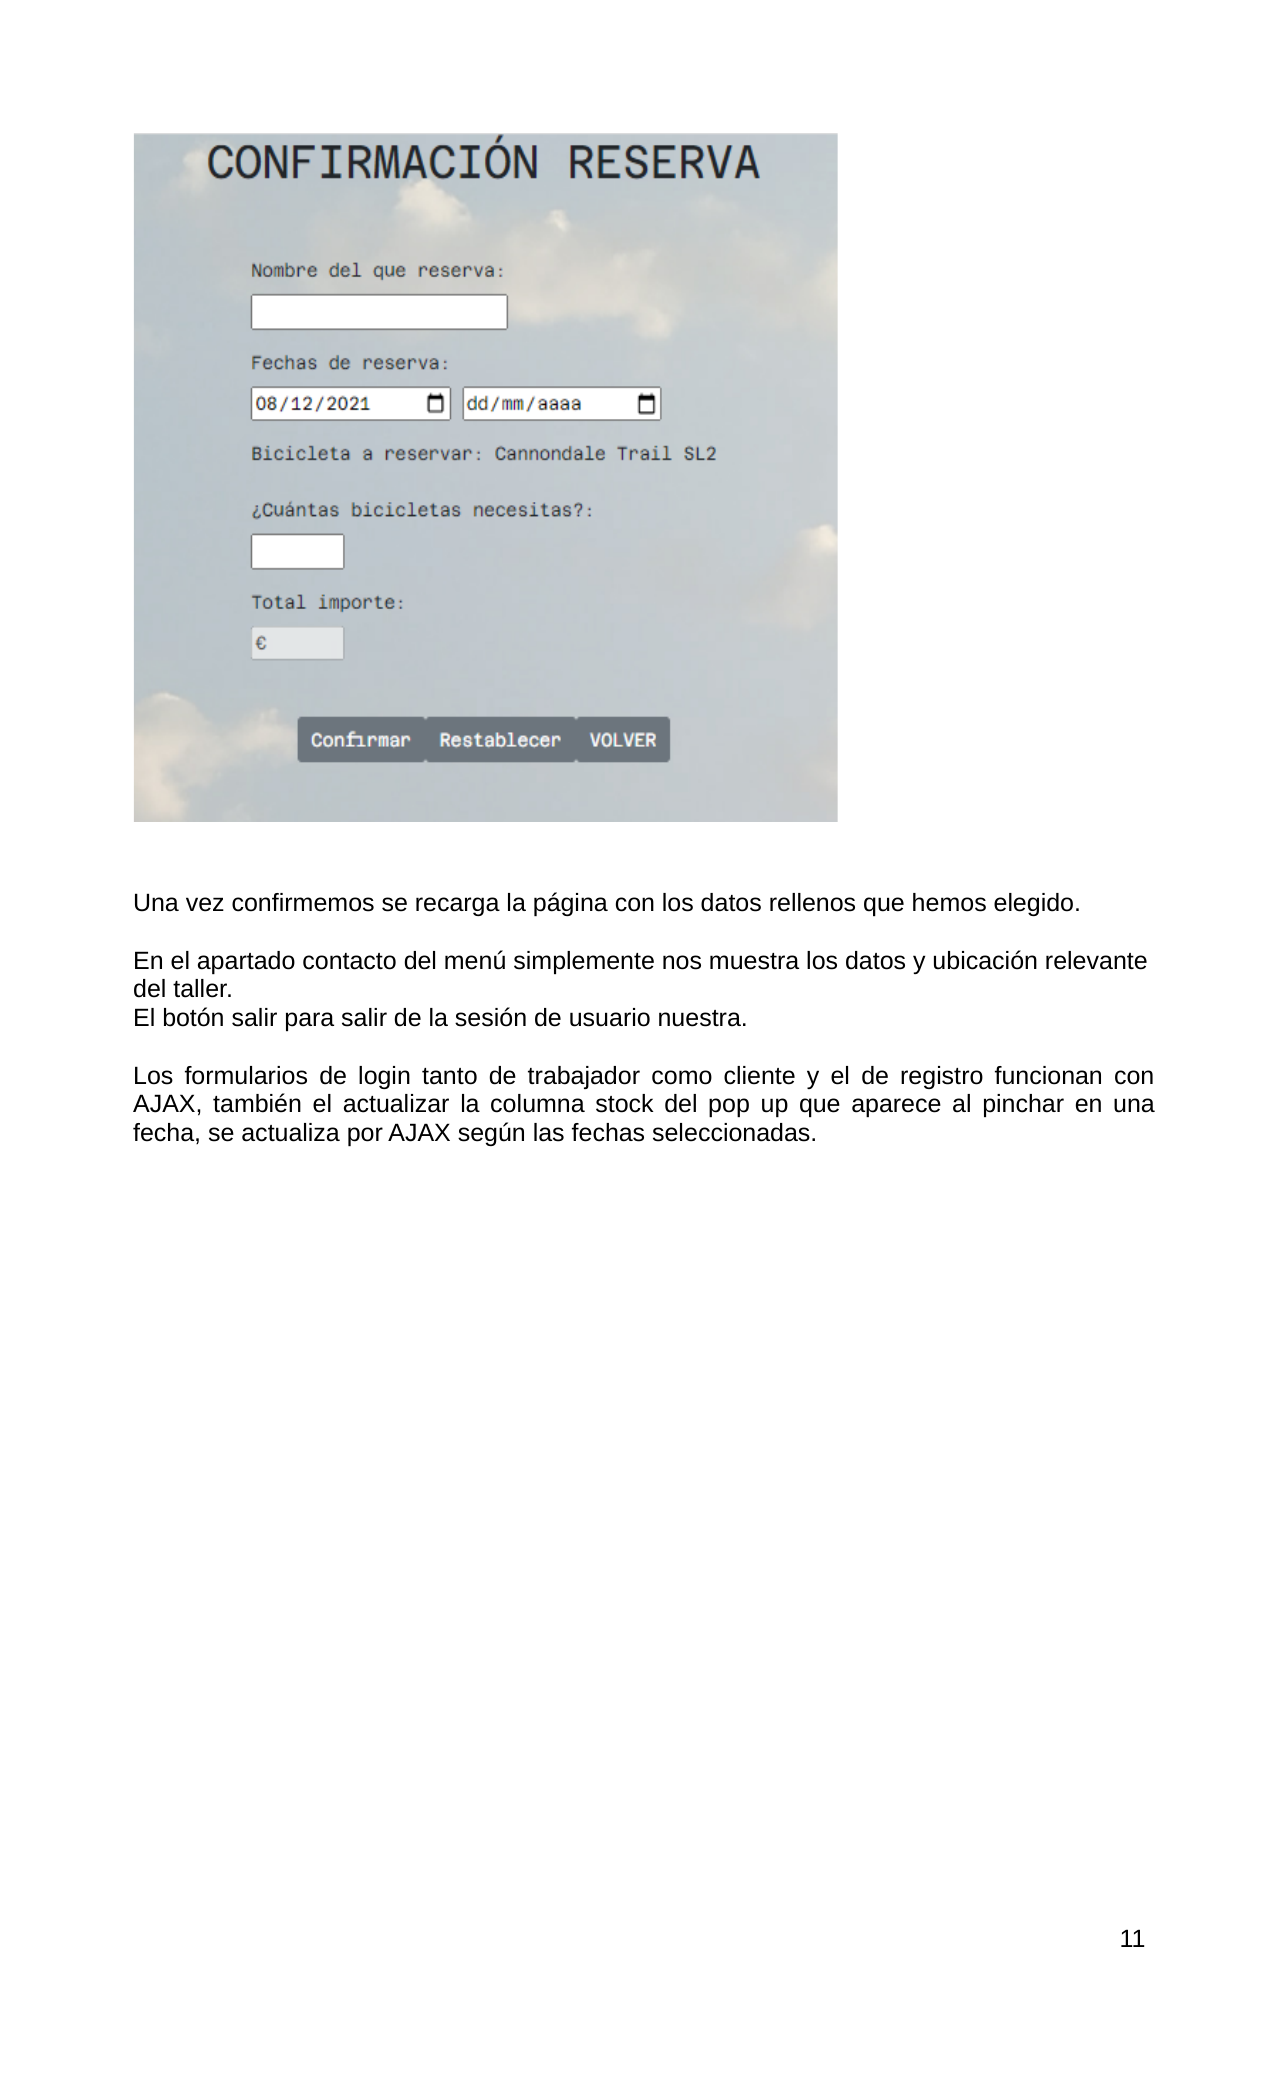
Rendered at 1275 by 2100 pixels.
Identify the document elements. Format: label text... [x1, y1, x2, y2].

list En el apartado contacto del menú simplemente nos muestra los datos y ubicación relevante del taller. [133, 946, 1157, 1003]
list Los formularios de login tanto de trabajador como cliente y el de registro funcionan con AJAX, también el actualizar la columna stock del pop up que aparece al pinchar en una fecha, se actualiza por AJAX según las fechas seleccionadas. [133, 1061, 1157, 1147]
list El botón salir para salir de la sesión de usuario nuestra. [133, 1003, 1157, 1032]
list 11 [113, 1912, 1157, 1955]
picture [133, 133, 838, 822]
list Una vez confirmemos se recarga la página con los datos rellenos que hemos elegido. [133, 888, 1157, 917]
